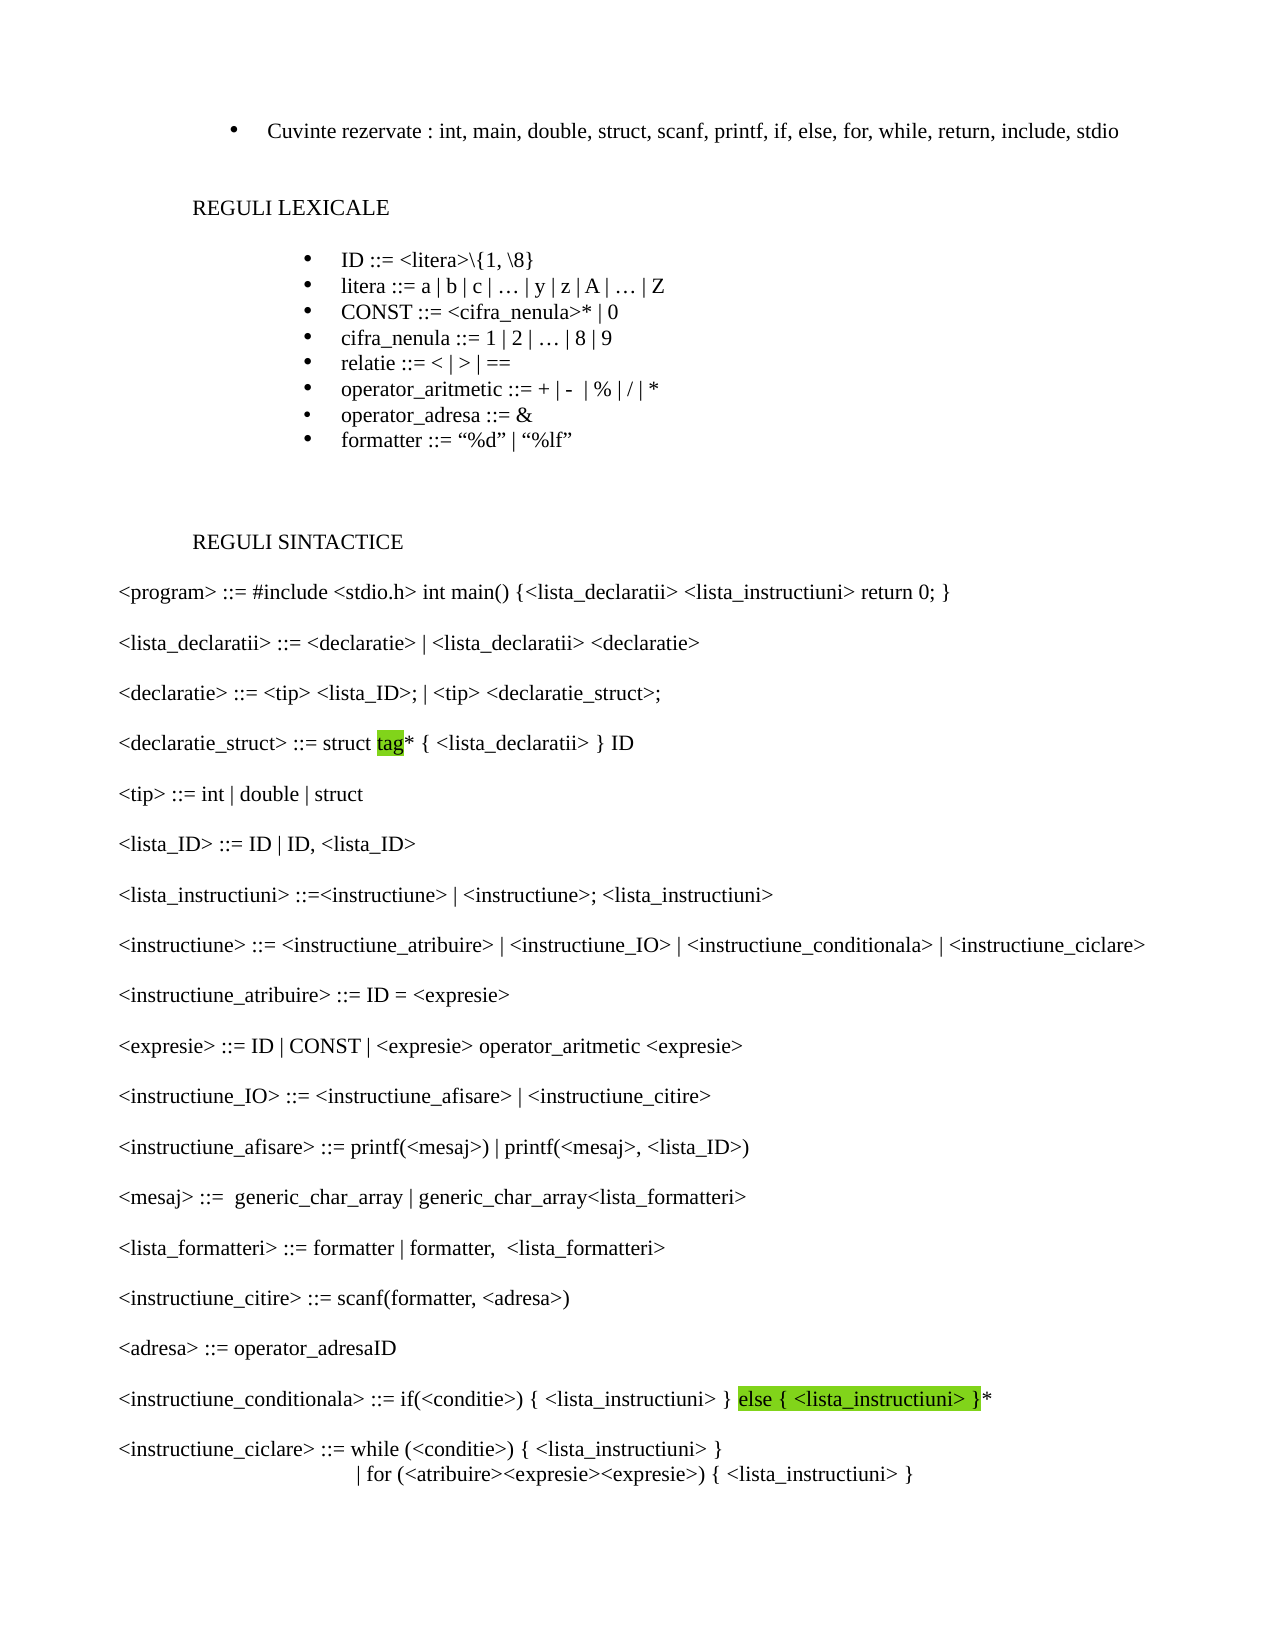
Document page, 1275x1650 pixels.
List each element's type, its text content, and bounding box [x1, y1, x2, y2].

text <declaratie> ::= <tip> <lista_ID>; | <tip> <declaratie_struct>; [118, 680, 1157, 705]
list operator_adresa ::= & [303, 402, 1157, 427]
text REGULI SINTACTICE [118, 529, 1157, 554]
list CONST ::= <cifra_nenula>* | 0 [303, 299, 1157, 324]
text <lista_declaratii> ::= <declaratie> | <lista_declaratii> <declaratie> [118, 629, 1157, 655]
text <instructiune_ciclare> ::= while (<conditie>) { <lista_instructiuni> } [118, 1436, 1157, 1461]
text <tip> ::= int | double | struct [118, 781, 1157, 806]
text <instructiune_conditionala> ::= if(<conditie>) { <lista_instructiuni> } else { <lista_instructiuni> }* [118, 1386, 1157, 1411]
text <mesaj> ::= generic_char_array | generic_char_array<lista_formatteri> [118, 1184, 1157, 1209]
list cifra_nenula ::= 1 | 2 | … | 8 | 9 [303, 324, 1157, 350]
list relatie ::= < | > | == [303, 350, 1157, 376]
text <lista_instructiuni> ::=<instructiune> | <instructiune>; <lista_instructiuni> [118, 882, 1157, 907]
text <program> ::= #include <stdio.h> int main() {<lista_declaratii> <lista_instructiuni> return 0; } [118, 579, 1157, 604]
text | for (<atribuire><expresie><expresie>) { <lista_instructiuni> } [118, 1461, 1157, 1487]
text REGULI LEXICALE [118, 194, 1157, 221]
list formatter ::= “%d” | “%lf” [303, 427, 1157, 453]
text <lista_ID> ::= ID | ID, <lista_ID> [118, 831, 1157, 856]
text <instructiune_citire> ::= scanf(formatter, <adresa>) [118, 1285, 1157, 1310]
text <lista_formatteri> ::= formatter | formatter, <lista_formatteri> [118, 1234, 1157, 1260]
list ID ::= <litera>\{1, \8} [303, 247, 1157, 273]
list operator_aritmetic ::= + | - | % | / | * [303, 376, 1157, 402]
list litera ::= a | b | c | … | y | z | A | … | Z [303, 273, 1157, 299]
text <instructiune_IO> ::= <instructiune_afisare> | <instructiune_citire> [118, 1083, 1157, 1108]
text <instructiune_afisare> ::= printf(<mesaj>) | printf(<mesaj>, <lista_ID>) [118, 1134, 1157, 1159]
text <instructiune_atribuire> ::= ID = <expresie> [118, 982, 1157, 1008]
list Cuvinte rezervate : int, main, double, struct, scanf, printf, if, else, for, while, return, include, stdio [229, 118, 1157, 144]
text <expresie> ::= ID | CONST | <expresie> operator_aritmetic <expresie> [118, 1033, 1157, 1058]
text <instructiune> ::= <instructiune_atribuire> | <instructiune_IO> | <instructiune_conditionala> | <instructiune_ciclare> [118, 932, 1157, 957]
text <declaratie_struct> ::= struct tag* { <lista_declaratii> } ID [118, 730, 1157, 756]
text <adresa> ::= operator_adresaID [118, 1335, 1157, 1361]
